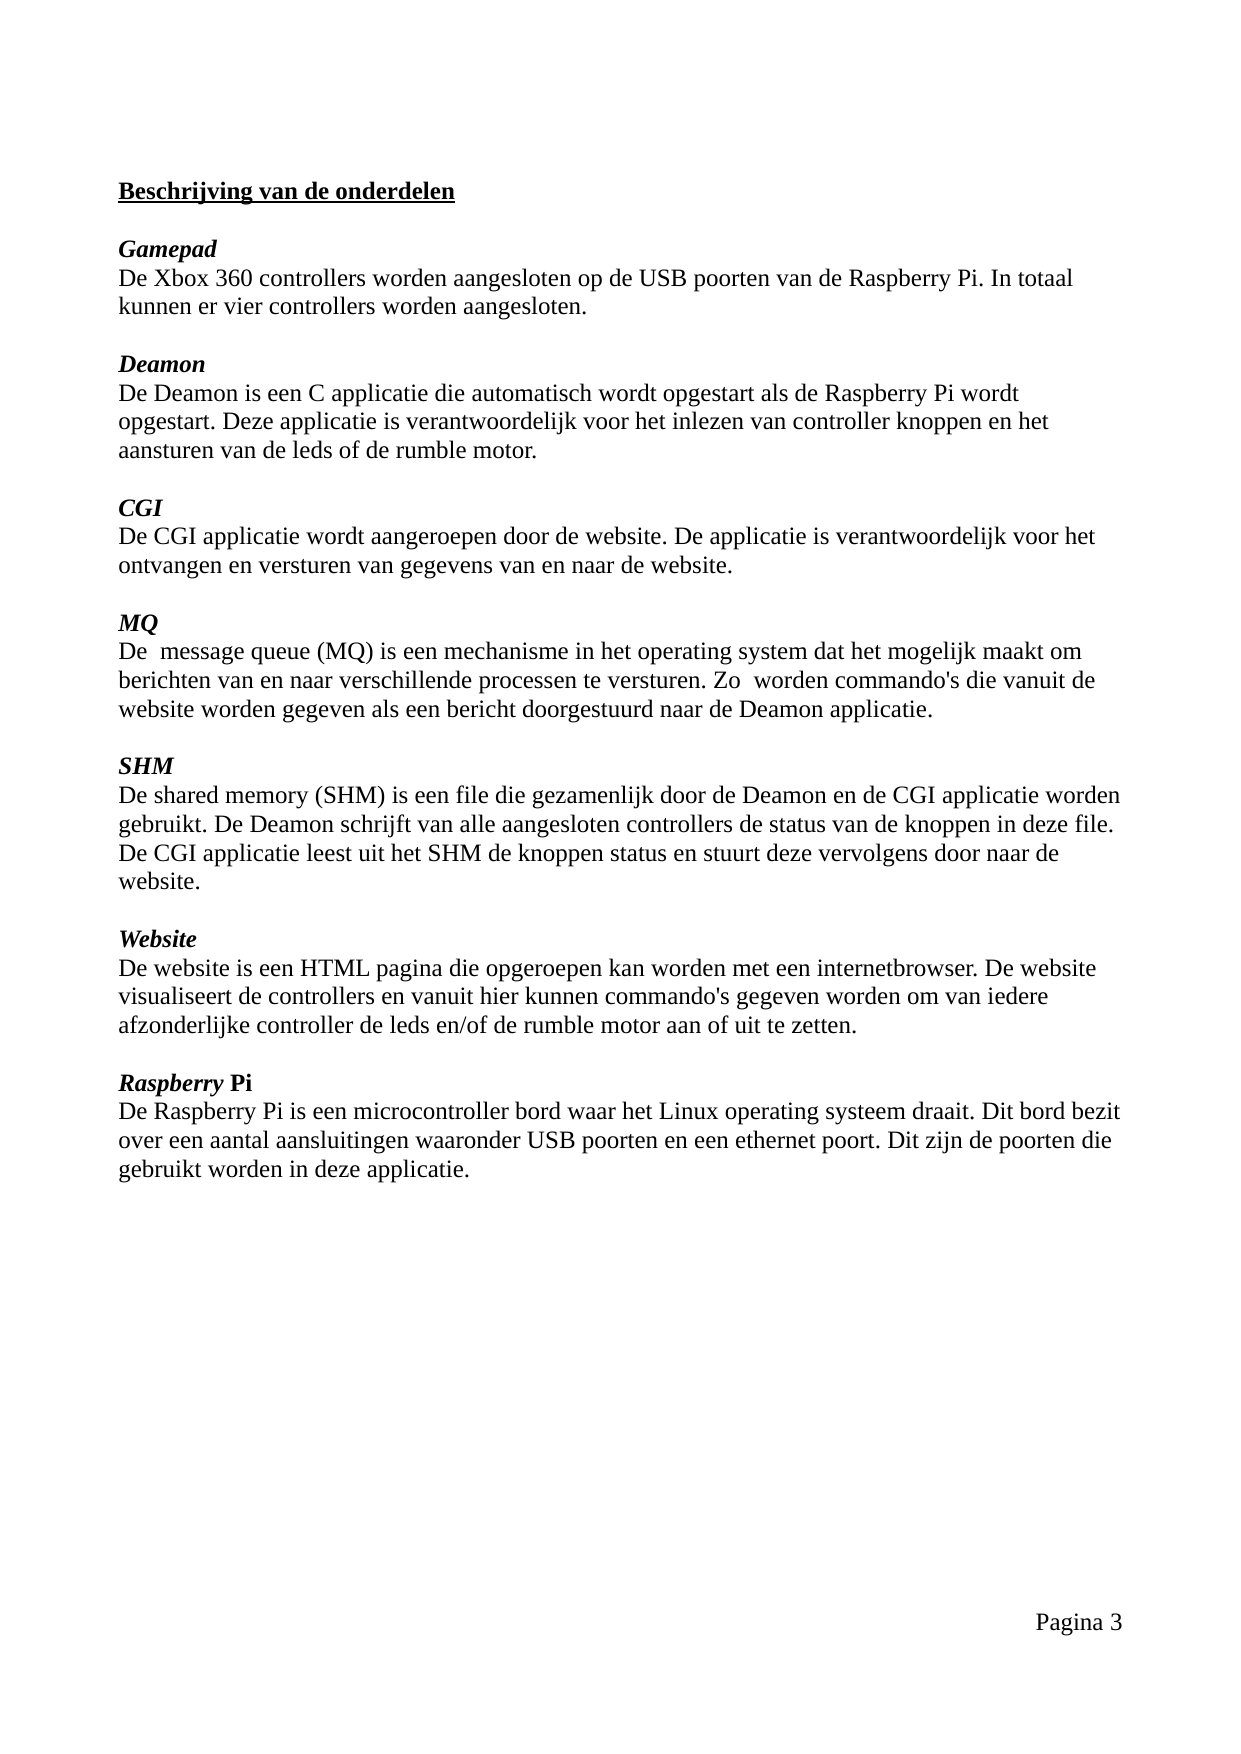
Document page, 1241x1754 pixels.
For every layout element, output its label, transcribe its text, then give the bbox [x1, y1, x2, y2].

text Raspberry Pi [118, 1068, 1122, 1096]
text Deamon [118, 349, 1122, 378]
text De Xbox 360 controllers worden aangesloten op de USB poorten van de Raspberry Pi. In totaal kunnen er vier controllers worden aangesloten. [118, 263, 1122, 320]
text MQ [118, 608, 1122, 636]
text De shared memory (SHM) is een file die gezamenlijk door de Deamon en de CGI applicatie worden gebruikt. De Deamon schrijft van alle aangesloten controllers de status van de knoppen in deze file. De CGI applicatie leest uit het SHM de knoppen status en stuurt deze vervolgens door naar de website. [118, 780, 1122, 895]
text De CGI applicatie wordt aangeroepen door de website. De applicatie is verantwoordelijk voor het ontvangen en versturen van gegevens van en naar de website. [118, 521, 1122, 579]
text Gamepad [118, 234, 1122, 263]
text Beschrijving van de onderdelen [118, 176, 1122, 205]
text Website [118, 924, 1122, 953]
text De Deamon is een C applicatie die automatisch wordt opgestart als de Raspberry Pi wordt opgestart. Deze applicatie is verantwoordelijk voor het inlezen van controller knoppen en het aansturen van de leds of de rumble motor. [118, 378, 1122, 464]
text De website is een HTML pagina die opgeroepen kan worden met een internetbrowser. De website visualiseert de controllers en vanuit hier kunnen commando's gegeven worden om van iedere afzonderlijke controller de leds en/of de rumble motor aan of uit te zetten. [118, 953, 1122, 1039]
text De Raspberry Pi is een microcontroller bord waar het Linux operating systeem draait. Dit bord bezit over een aantal aansluitingen waaronder USB poorten en een ethernet poort. Dit zijn de poorten die gebruikt worden in deze applicatie. [118, 1096, 1122, 1183]
text CGI [118, 493, 1122, 521]
text SHM [118, 751, 1122, 780]
text De message queue (MQ) is een mechanisme in het operating system dat het mogelijk maakt om berichten van en naar verschillende processen te versturen. Zo worden commando's die vanuit de website worden gegeven als een bericht doorgestuurd naar de Deamon applicatie. [118, 636, 1122, 723]
